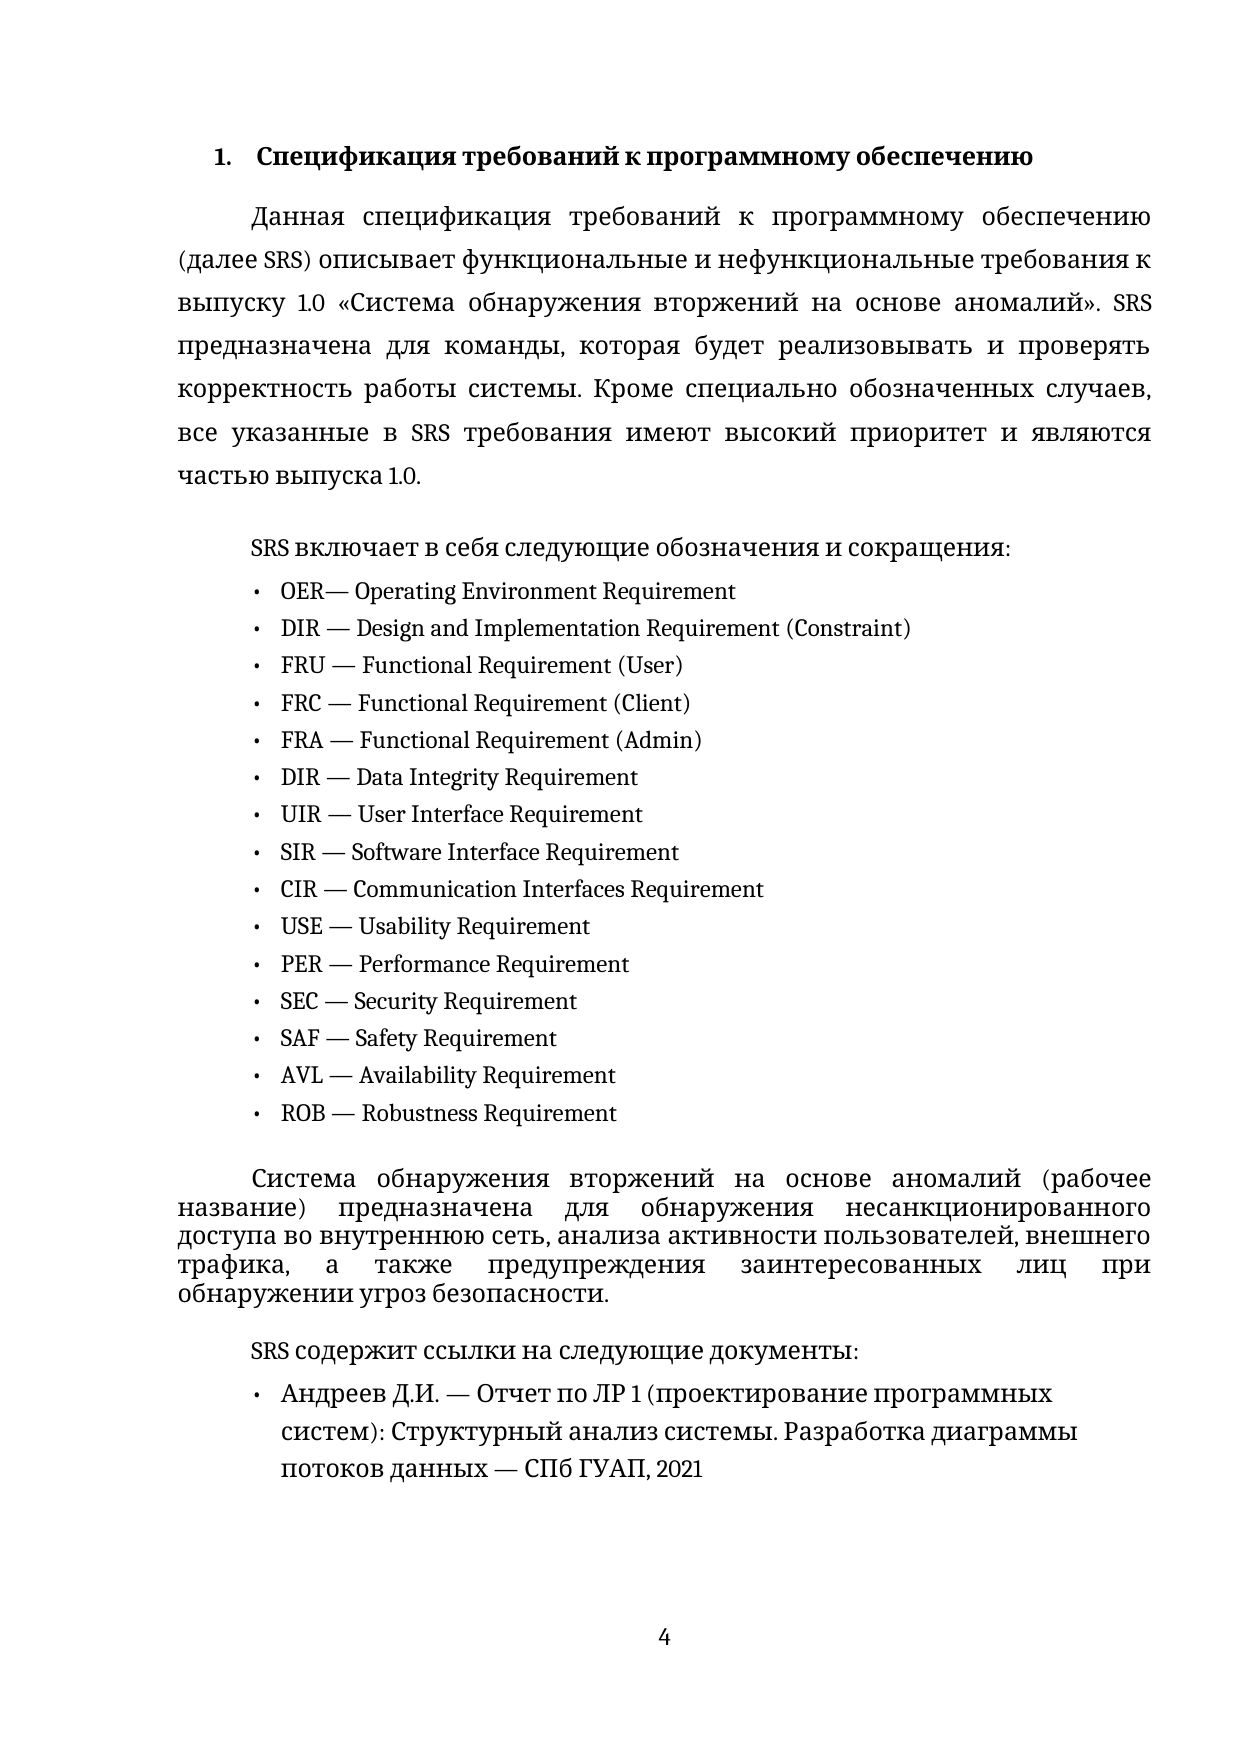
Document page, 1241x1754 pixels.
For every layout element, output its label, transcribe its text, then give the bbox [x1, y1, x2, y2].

list SIR — Software Interface Requirement [251, 838, 1152, 866]
list FRU — Functional Requirement (User) [251, 651, 1152, 680]
list DIR — Design and Implementation Requirement (Constraint) [251, 614, 1152, 643]
list USE — Usability Requirement [251, 912, 1152, 941]
list FRC — Functional Requirement (Client) [251, 688, 1152, 717]
text SRS содержит ссылки на следующие документы: [177, 1337, 1152, 1366]
list CIR — Communication Interfaces Requirement [251, 875, 1152, 904]
list Андреев Д.И. — Отчет по ЛР 1 (проектирование программных систем): Структурный анализ системы. Разработка диаграммы потоков данных — СПб ГУАП, 2021 [251, 1380, 1152, 1484]
list SEC — Security Requirement [251, 987, 1152, 1016]
subtitle Спецификация требований к программному обеспечению [214, 143, 1152, 172]
text Система обнаружения вторжений на основе аномалий (рабочее название) предназначена для обнаружения несанкционированного доступа во внутреннюю сеть, анализа активности пользователей, внешнего трафика, а также предупреждения заинтересованных лиц при обнаружении угроз безопасности. [177, 1165, 1152, 1308]
list OER— Operating Environment Requirement [251, 577, 1152, 605]
list DIR — Data Integrity Requirement [251, 763, 1152, 792]
list FRA — Functional Requirement (Admin) [251, 726, 1152, 754]
text SRS включает в себя следующие обозначения и сокращения: [177, 533, 1152, 562]
text Данная спецификация требований к программному обеспечению (далее SRS) описывает функциональные и нефункциональные требования к выпуску 1.0 «Система обнаружения вторжений на основе аномалий». SRS предназначена для команды, которая будет реализовывать и проверять корректность работы системы. Кроме специально обозначенных случаев, все указанные в SRS требования имеют высокий приоритет и являются частью выпуска 1.0. [177, 203, 1152, 490]
list ROB — Robustness Requirement [251, 1099, 1152, 1127]
list AVL — Availability Requirement [251, 1061, 1152, 1090]
list SAF — Safety Requirement [251, 1024, 1152, 1053]
list PER — Performance Requirement [251, 949, 1152, 978]
list UIR — User Interface Requirement [251, 800, 1152, 829]
